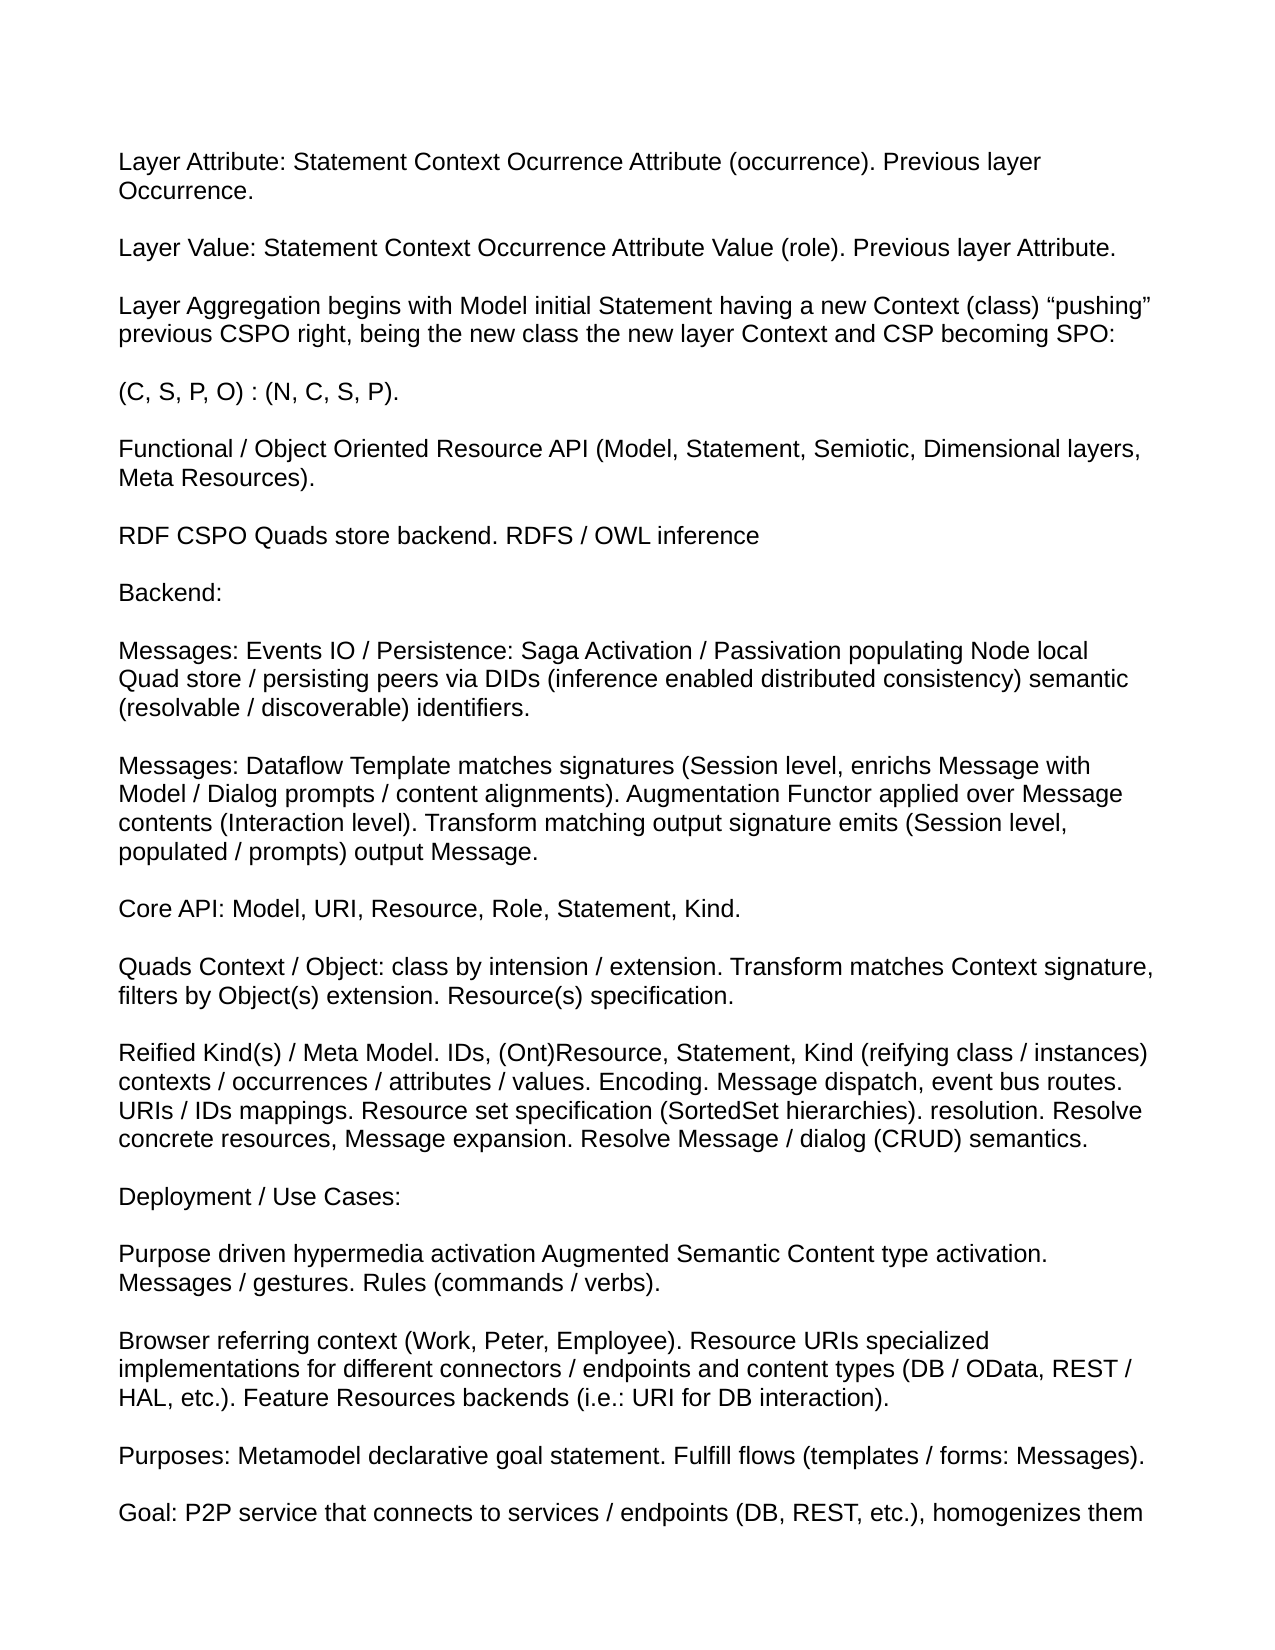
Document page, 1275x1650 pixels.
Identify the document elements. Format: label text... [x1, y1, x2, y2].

text Layer Aggregation begins with Model initial Statement having a new Context (class) “pushing” previous CSPO right, being the new class the new layer Context and CSP becoming SPO: [118, 291, 1157, 348]
text Deployment / Use Cases: [118, 1182, 1157, 1211]
text Quads Context / Object: class by intension / extension. Transform matches Context signature, filters by Object(s) extension. Resource(s) specification. [118, 952, 1157, 1009]
text Layer Attribute: Statement Context Ocurrence Attribute (occurrence). Previous layer Occurrence. [118, 147, 1157, 204]
text Browser referring context (Work, Peter, Employee). Resource URIs specialized implementations for different connectors / endpoints and content types (DB / OData, REST / HAL, etc.). Feature Resources backends (i.e.: URI for DB interaction). [118, 1326, 1157, 1412]
text Purposes: Metamodel declarative goal statement. Fulfill flows (templates / forms: Messages). [118, 1441, 1157, 1469]
text Messages: Events IO / Persistence: Saga Activation / Passivation populating Node local Quad store / persisting peers via DIDs (inference enabled distributed consistency) semantic (resolvable / discoverable) identifiers. [118, 636, 1157, 722]
text Layer Value: Statement Context Occurrence Attribute Value (role). Previous layer Attribute. [118, 233, 1157, 262]
text Purpose driven hypermedia activation Augmented Semantic Content type activation. Messages / gestures. Rules (commands / verbs). [118, 1239, 1157, 1297]
text Goal: P2P service that connects to services / endpoints (DB, REST, etc.), homogenizes them [118, 1498, 1157, 1527]
text Functional / Object Oriented Resource API (Model, Statement, Semiotic, Dimensional layers, Meta Resources). [118, 434, 1157, 492]
text Backend: [118, 578, 1157, 607]
text Messages: Dataflow Template matches signatures (Session level, enrichs Message with Model / Dialog prompts / content alignments). Augmentation Functor applied over Message contents (Interaction level). Transform matching output signature emits (Session level, populated / prompts) output Message. [118, 751, 1157, 866]
text Core API: Model, URI, Resource, Role, Statement, Kind. [118, 894, 1157, 923]
text RDF CSPO Quads store backend. RDFS / OWL inference [118, 521, 1157, 549]
text (C, S, P, O) : (N, C, S, P). [118, 377, 1157, 406]
text Reified Kind(s) / Meta Model. IDs, (Ont)Resource, Statement, Kind (reifying class / instances) contexts / occurrences / attributes / values. Encoding. Message dispatch, event bus routes. URIs / IDs mappings. Resource set specification (SortedSet hierarchies). resolution. Resolve concrete resources, Message expansion. Resolve Message / dialog (CRUD) semantics. [118, 1038, 1157, 1153]
